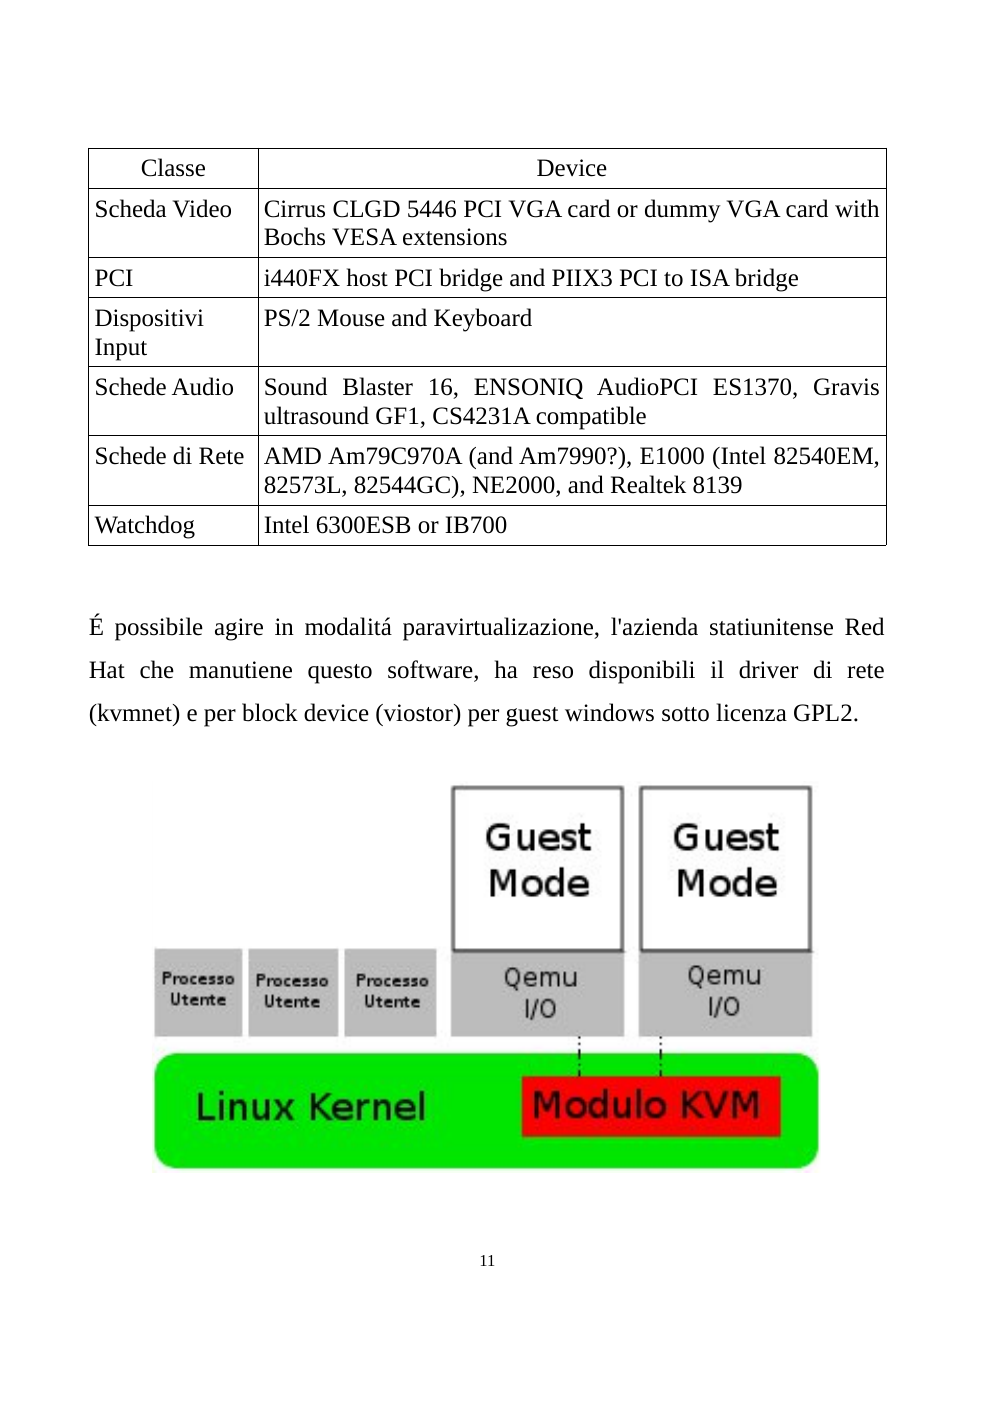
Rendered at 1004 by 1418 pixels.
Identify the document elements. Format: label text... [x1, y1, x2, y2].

table_header Device [259, 149, 886, 188]
table_cell PS/2 Mouse and Keyboard [259, 298, 886, 366]
table_cell Scheda Video [89, 189, 258, 257]
picture [151, 781, 823, 1173]
table_cell Schede Audio [89, 367, 258, 435]
text É possibile agire in modalitá paravirtualizazione, l'azienda statiunitense Red Hat che manutiene questo software, ha reso disponibili il driver di rete (kvmnet) e per block device (viostor) per guest windows sotto licenza GPL2. [88, 612, 886, 727]
table_cell AMD Am79C970A (and Am7990?), E1000 (Intel 82540EM, 82573L, 82544GC), NE2000, and Realtek 8139 [259, 436, 886, 504]
table_cell Dispositivi Input [89, 298, 258, 366]
table_cell Watchdog [89, 506, 258, 545]
table_cell Cirrus CLGD 5446 PCI VGA card or dummy VGA card with Bochs VESA extensions [259, 189, 886, 257]
table_cell i440FX host PCI bridge and PIIX3 PCI to ISA bridge [259, 258, 886, 297]
table_cell Intel 6300ESB or IB700 [259, 506, 886, 545]
table_cell Schede di Rete [89, 436, 258, 504]
table_cell PCI [89, 258, 258, 297]
table_header Classe [89, 149, 258, 188]
table_cell Sound Blaster 16, ENSONIQ AudioPCI ES1370, Gravis ultrasound GF1, CS4231A compatible [259, 367, 886, 435]
